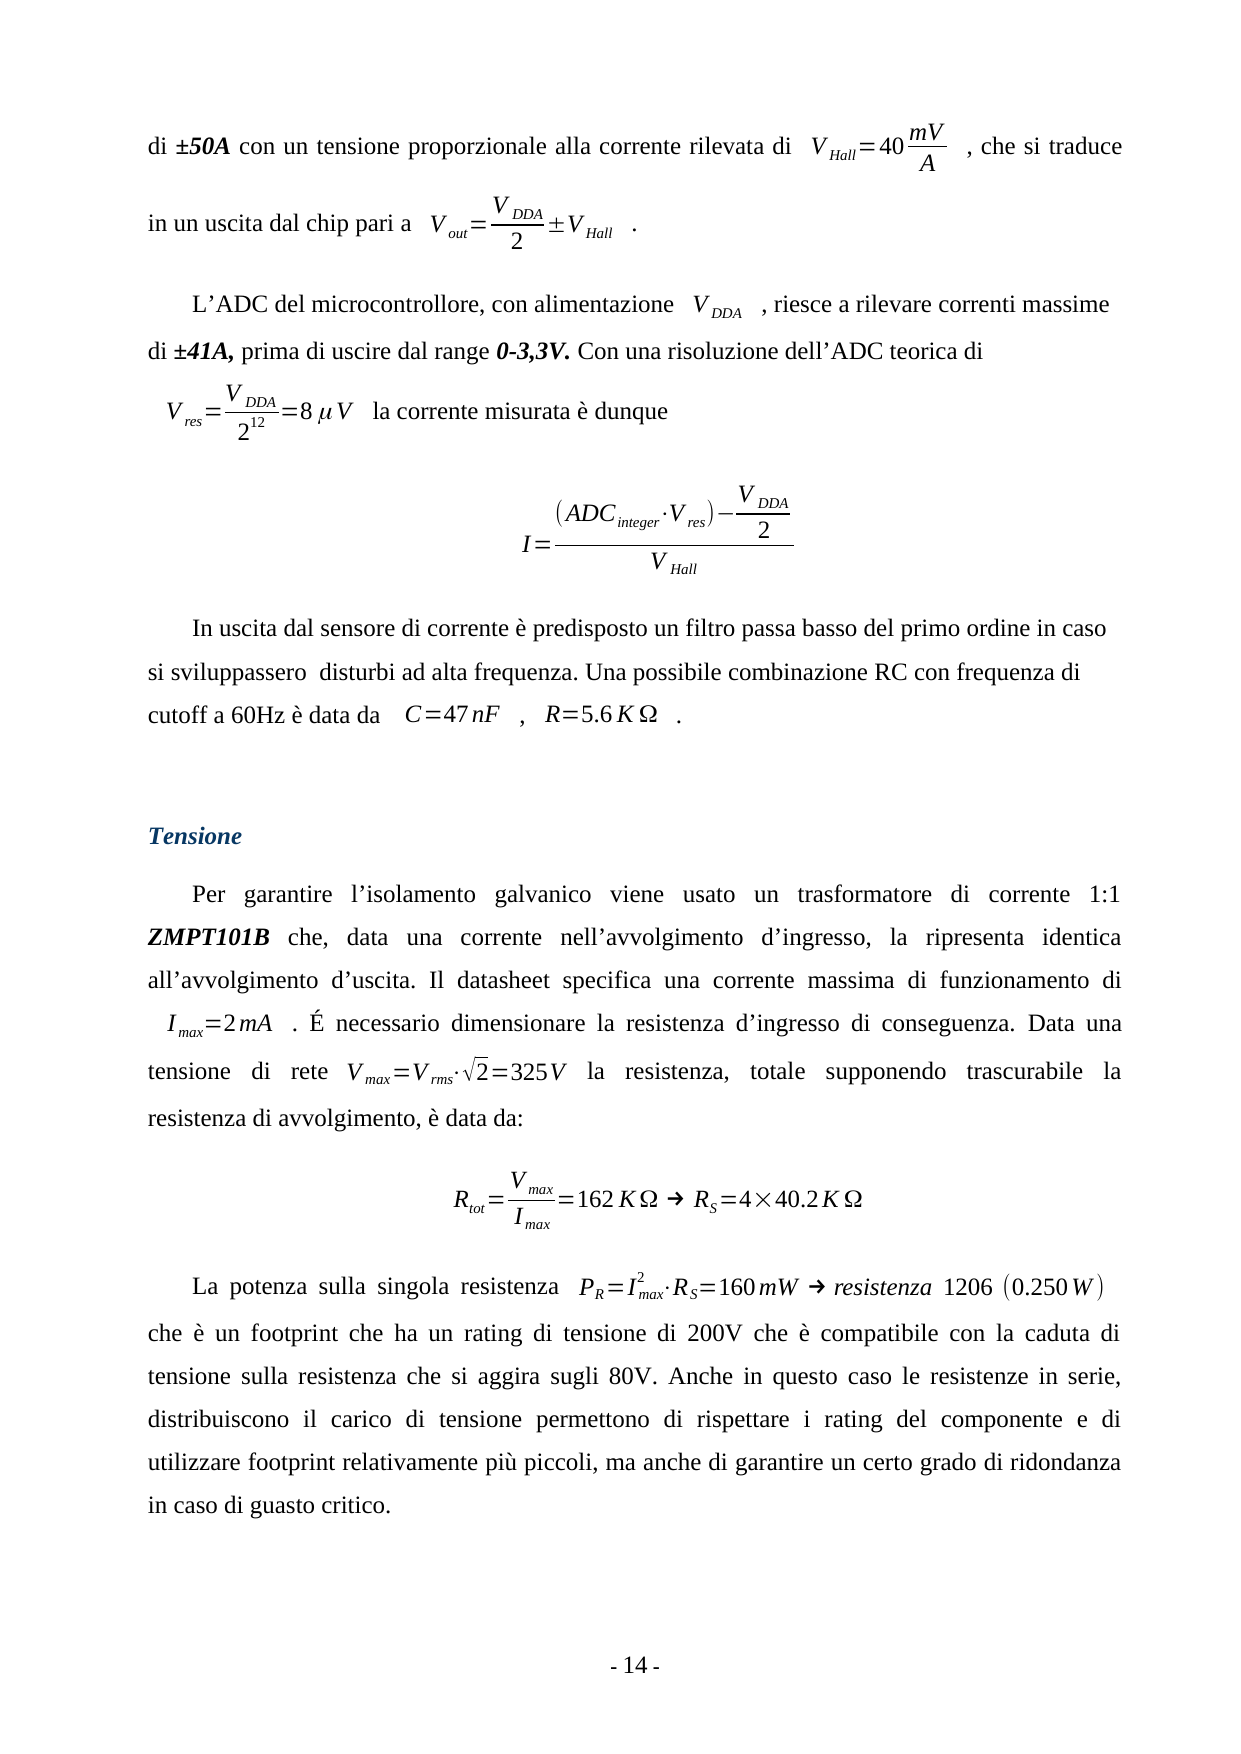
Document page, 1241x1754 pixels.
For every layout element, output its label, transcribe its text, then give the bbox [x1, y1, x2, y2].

text Il sensore per il rilevamento della corrente è un sensore ad effetto Hall, galvanicamente isolato di Allegro microsystems il ACS758LCB-050B-PFF. Sovradimensionato per l’applicazione, viene alimentato con, presenta un range di misura bidirezionale di ±50A con un tensione proporzionale alla corrente rilevata di, che si traduce in un uscita dal chip pari a. [148, 118, 1122, 254]
text L’ADC del microcontrollore, con alimentazione, riesce a rilevare correnti massime di ±41A, prima di uscire dal range 0-3,3V. Con una risoluzione dell’ADC teorica dila corrente misurata è dunque [148, 289, 1122, 445]
text Per garantire l’isolamento galvanico viene usato un trasformatore di corrente 1:1 ZMPT101B che, data una corrente nell’avvolgimento d’ingresso, la ripresenta identica all’avvolgimento d’uscita. Il datasheet specifica una corrente massima di funzionamento di . É necessario dimensionare la resistenza d’ingresso di conseguenza. Data una tensione di retela resistenza, totale supponendo trascurabile la resistenza di avvolgimento, è data da: [148, 879, 1122, 1132]
text La potenza sulla singola resistenzache è un footprint che ha un rating di tensione di 200V che è compatibile con la caduta di tensione sulla resistenza che si aggira sugli 80V. Anche in questo caso le resistenze in serie, distribuiscono il carico di tensione permettono di rispettare i rating del componente e di utilizzare footprint relativamente più piccoli, ma anche di garantire un certo grado di ridondanza in caso di guasto critico. [148, 1268, 1122, 1519]
text In uscita dal sensore di corrente è predisposto un filtro passa basso del primo ordine in caso si sviluppassero disturbi ad alta frequenza. Una possibile combinazione RC con frequenza di cutoff a 60Hz è data da ,. [148, 613, 1122, 728]
subtitle Tensione [148, 821, 1122, 850]
